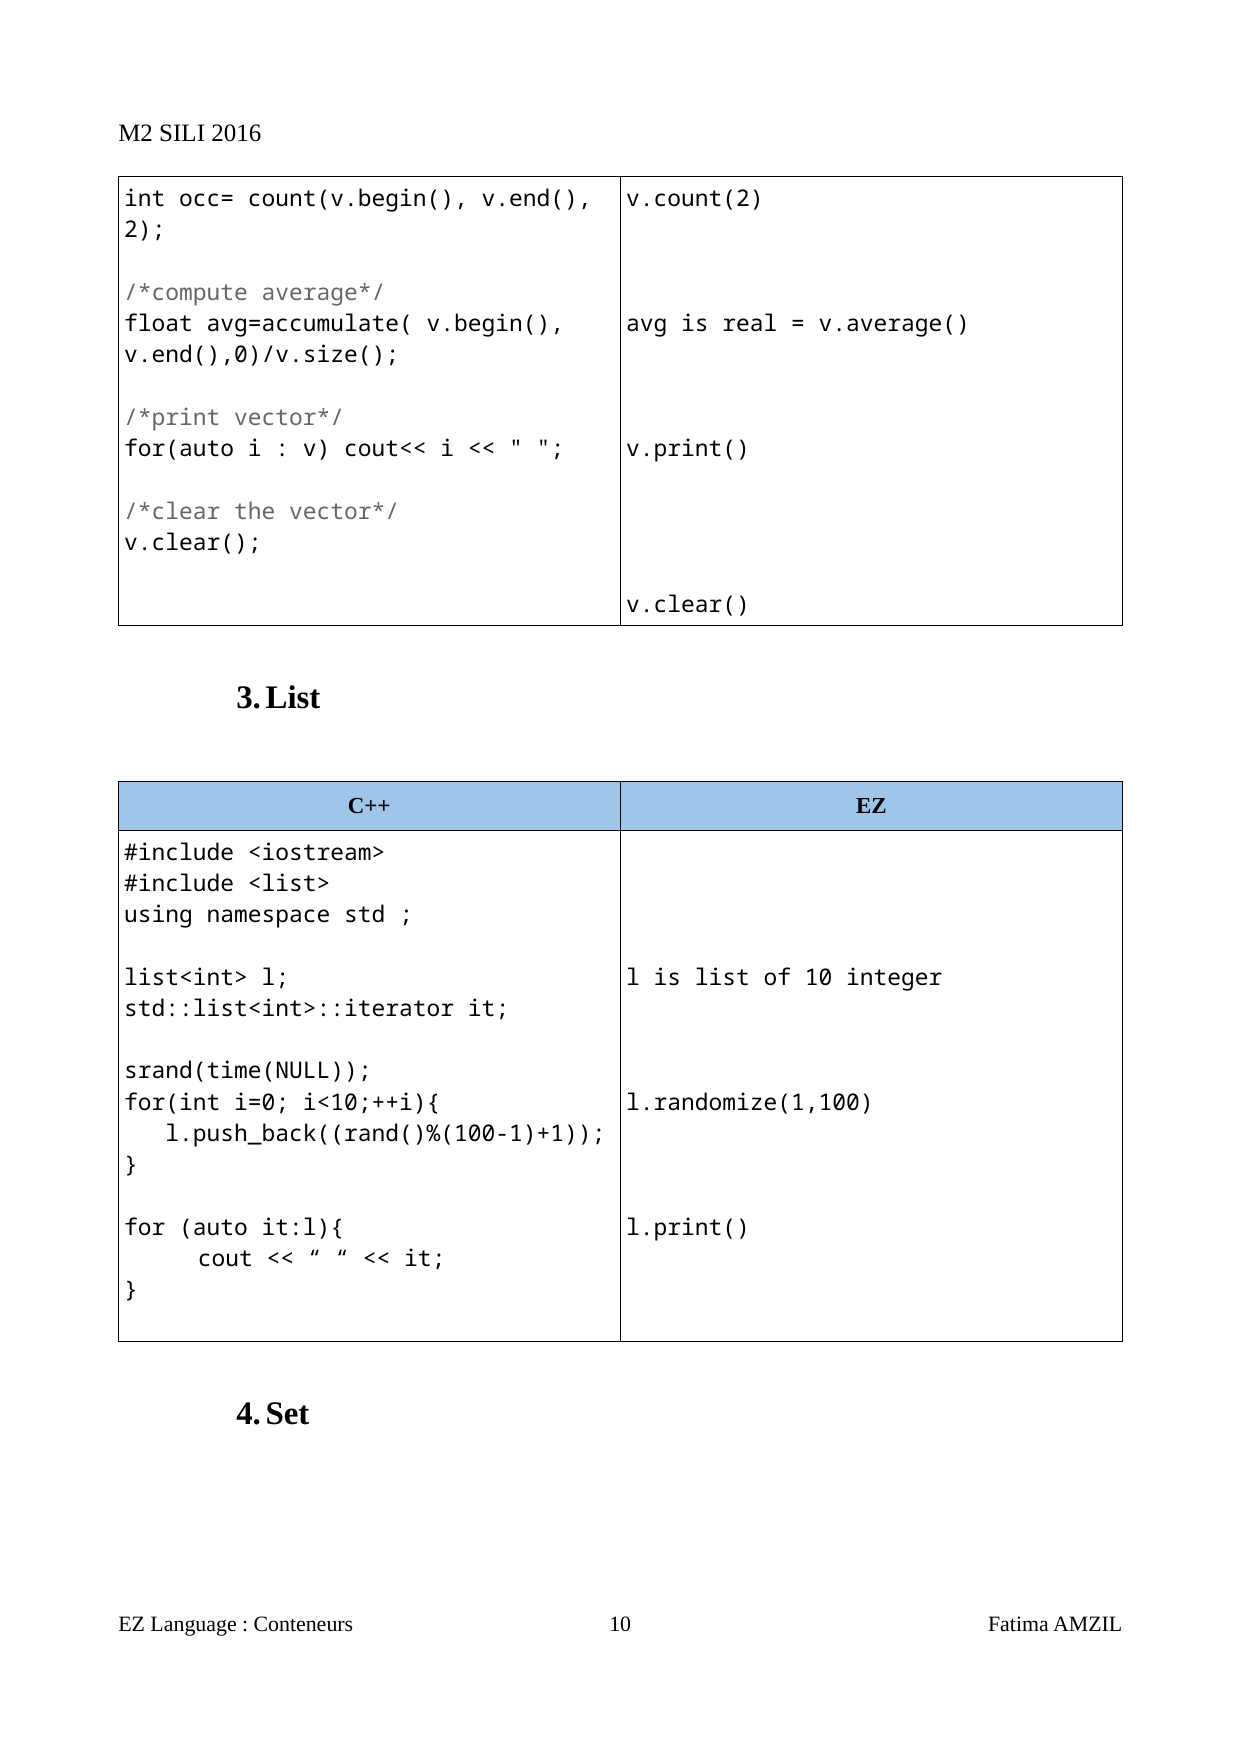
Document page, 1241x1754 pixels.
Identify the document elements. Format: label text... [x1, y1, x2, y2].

table_cell #include <iostream> #include <list> using namespace std ; list<int> l; std::list<int>::iterator it; srand(time(NULL)); for(int i=0; i<10;++i){ l.push_back((rand()%(100-1)+1)); } for (auto it:l){ cout << “ “ << it; } [119, 831, 620, 1341]
table_cell int occ= count(v.begin(), v.end(), 2); /*compute average*/ float avg=accumulate( v.begin(), v.end(),0)/v.size(); /*print vector*/ for(auto i : v) cout<< i << " "; /*clear the vector*/ v.clear(); [119, 177, 620, 625]
table_header EZ [621, 782, 1122, 830]
table_cell l is list of 10 integer l.randomize(1,100) l.print() [621, 831, 1122, 1341]
table_header C++ [119, 782, 620, 830]
list Set [236, 1393, 1122, 1431]
list List [236, 677, 1122, 715]
table_cell v.count(2) avg is real = v.average() v.print() v.clear() [621, 177, 1122, 625]
